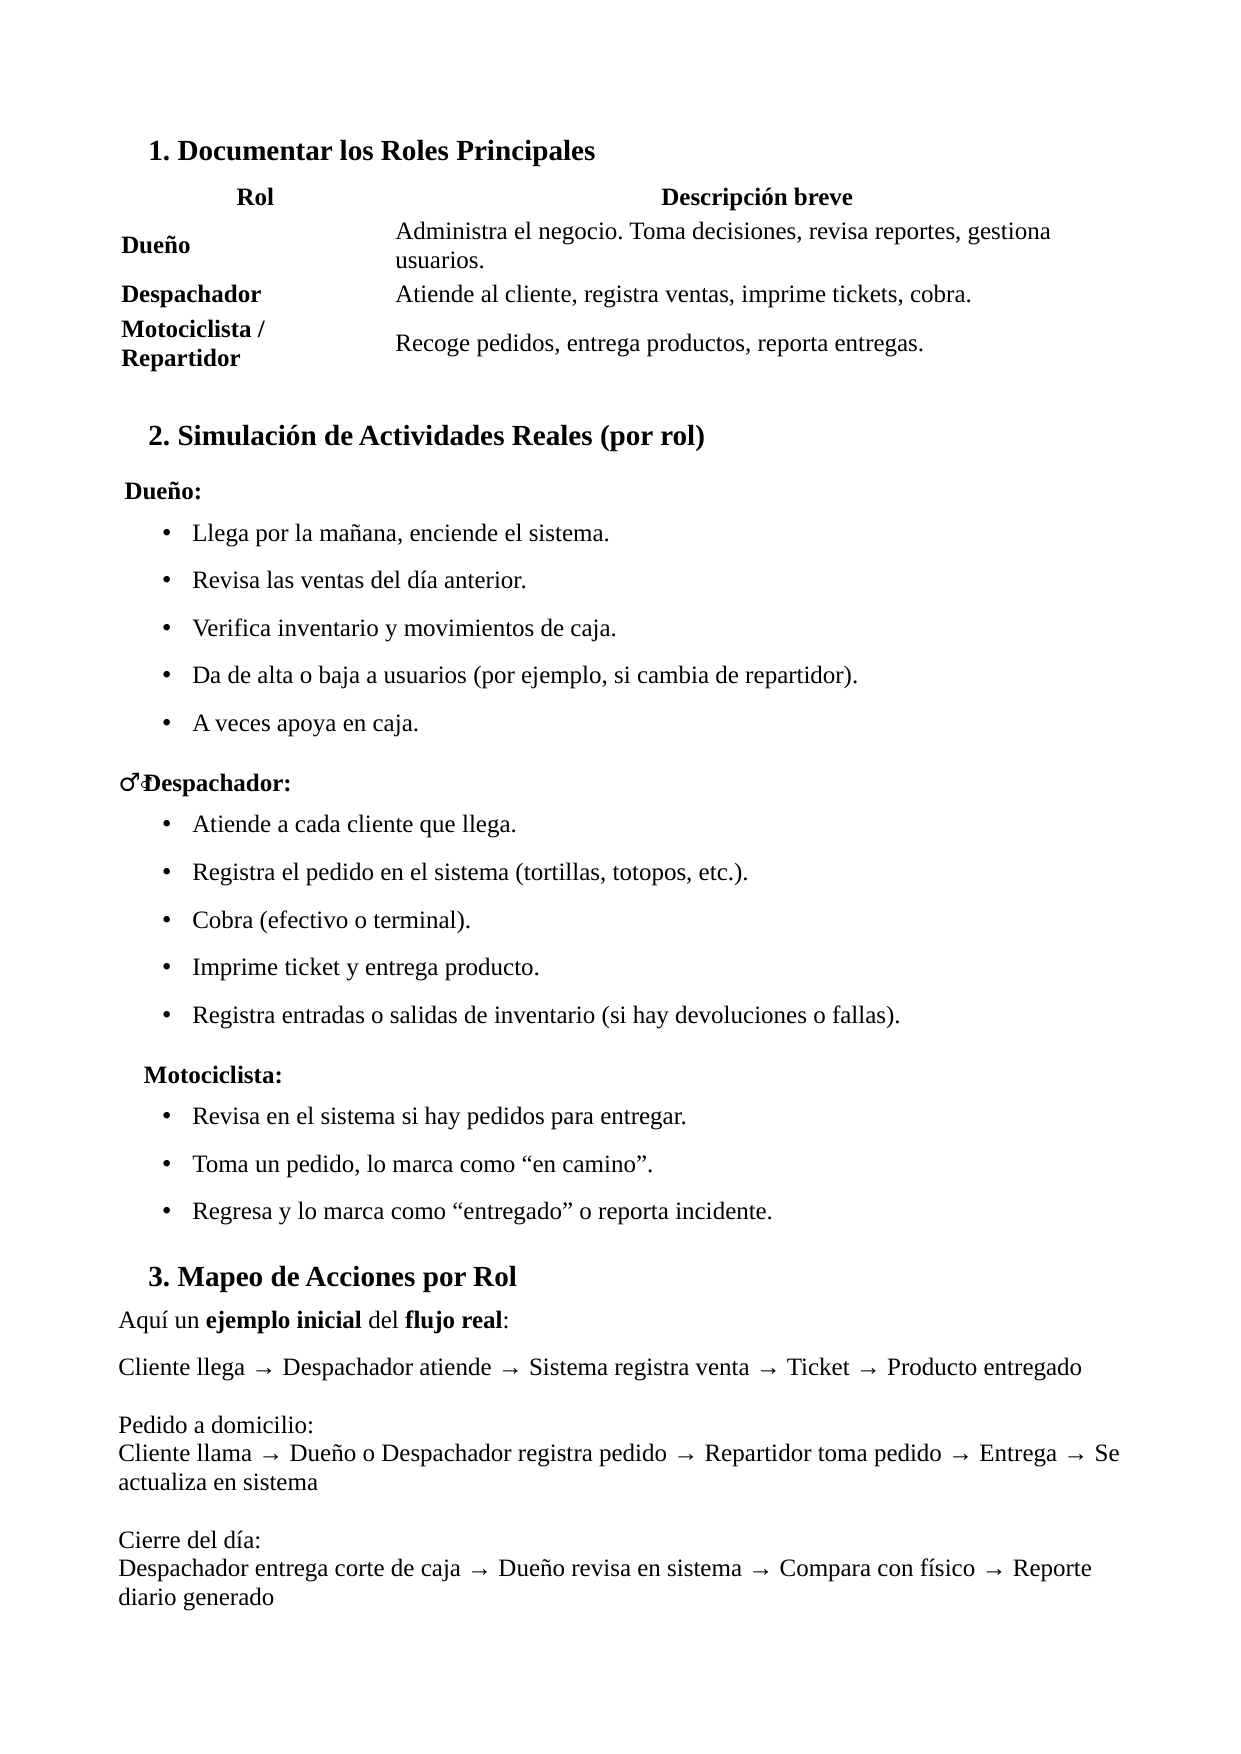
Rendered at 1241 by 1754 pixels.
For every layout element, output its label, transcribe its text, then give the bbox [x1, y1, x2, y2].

text Cliente llama → Dueño o Despachador registra pedido → Repartidor toma pedido → Entrega → Se actualiza en sistema [118, 1438, 1122, 1496]
list Toma un pedido, lo marca como “en camino”. [162, 1149, 1122, 1178]
table_header Descripción breve [392, 179, 1122, 213]
text Despachador entrega corte de caja → Dueño revisa en sistema → Compara con físico → Reporte diario generado [118, 1553, 1122, 1611]
text Aquí un ejemplo inicial del flujo real: [118, 1305, 1122, 1333]
subtitle 🛵 Motociclista: [118, 1060, 1122, 1089]
subtitle 🧍‍♂️ Despachador: [118, 768, 1122, 797]
list Revisa en el sistema si hay pedidos para entregar. [162, 1101, 1122, 1130]
list Cobra (efectivo o terminal). [162, 905, 1122, 933]
table_cell Administra el negocio. Toma decisiones, revisa reportes, gestiona usuarios. [392, 213, 1122, 277]
subtitle ✅ 1. Documentar los Roles Principales [118, 133, 1122, 166]
table_cell Dueño [118, 213, 392, 277]
list Atiende a cada cliente que llega. [162, 809, 1122, 838]
table_cell Atiende al cliente, registra ventas, imprime tickets, cobra. [392, 277, 1122, 311]
list Llega por la mañana, enciende el sistema. [162, 518, 1122, 546]
list Imprime ticket y entrega producto. [162, 952, 1122, 981]
subtitle ✅ 3. Mapeo de Acciones por Rol [118, 1259, 1122, 1292]
subtitle ✅ 2. Simulación de Actividades Reales (por rol) [118, 418, 1122, 451]
list Registra entradas o salidas de inventario (si hay devoluciones o fallas). [162, 1000, 1122, 1029]
list Revisa las ventas del día anterior. [162, 565, 1122, 594]
list Da de alta o baja a usuarios (por ejemplo, si cambia de repartidor). [162, 661, 1122, 689]
list Registra el pedido en el sistema (tortillas, totopos, etc.). [162, 857, 1122, 886]
list Regresa y lo marca como “entregado” o reporta incidente. [162, 1196, 1122, 1225]
list A veces apoya en caja. [162, 708, 1122, 737]
subtitle 👨‍💼 Dueño: [118, 476, 1122, 505]
text Cierre del día: [118, 1525, 1122, 1553]
table_header Rol [118, 179, 392, 213]
table_cell Motociclista / Repartidor [118, 311, 392, 374]
table_cell Despachador [118, 277, 392, 311]
text Cliente llega → Despachador atiende → Sistema registra venta → Ticket → Producto entregado [118, 1352, 1122, 1381]
table_cell Recoge pedidos, entrega productos, reporta entregas. [392, 311, 1122, 374]
text Pedido a domicilio: [118, 1410, 1122, 1438]
list Verifica inventario y movimientos de caja. [162, 613, 1122, 642]
